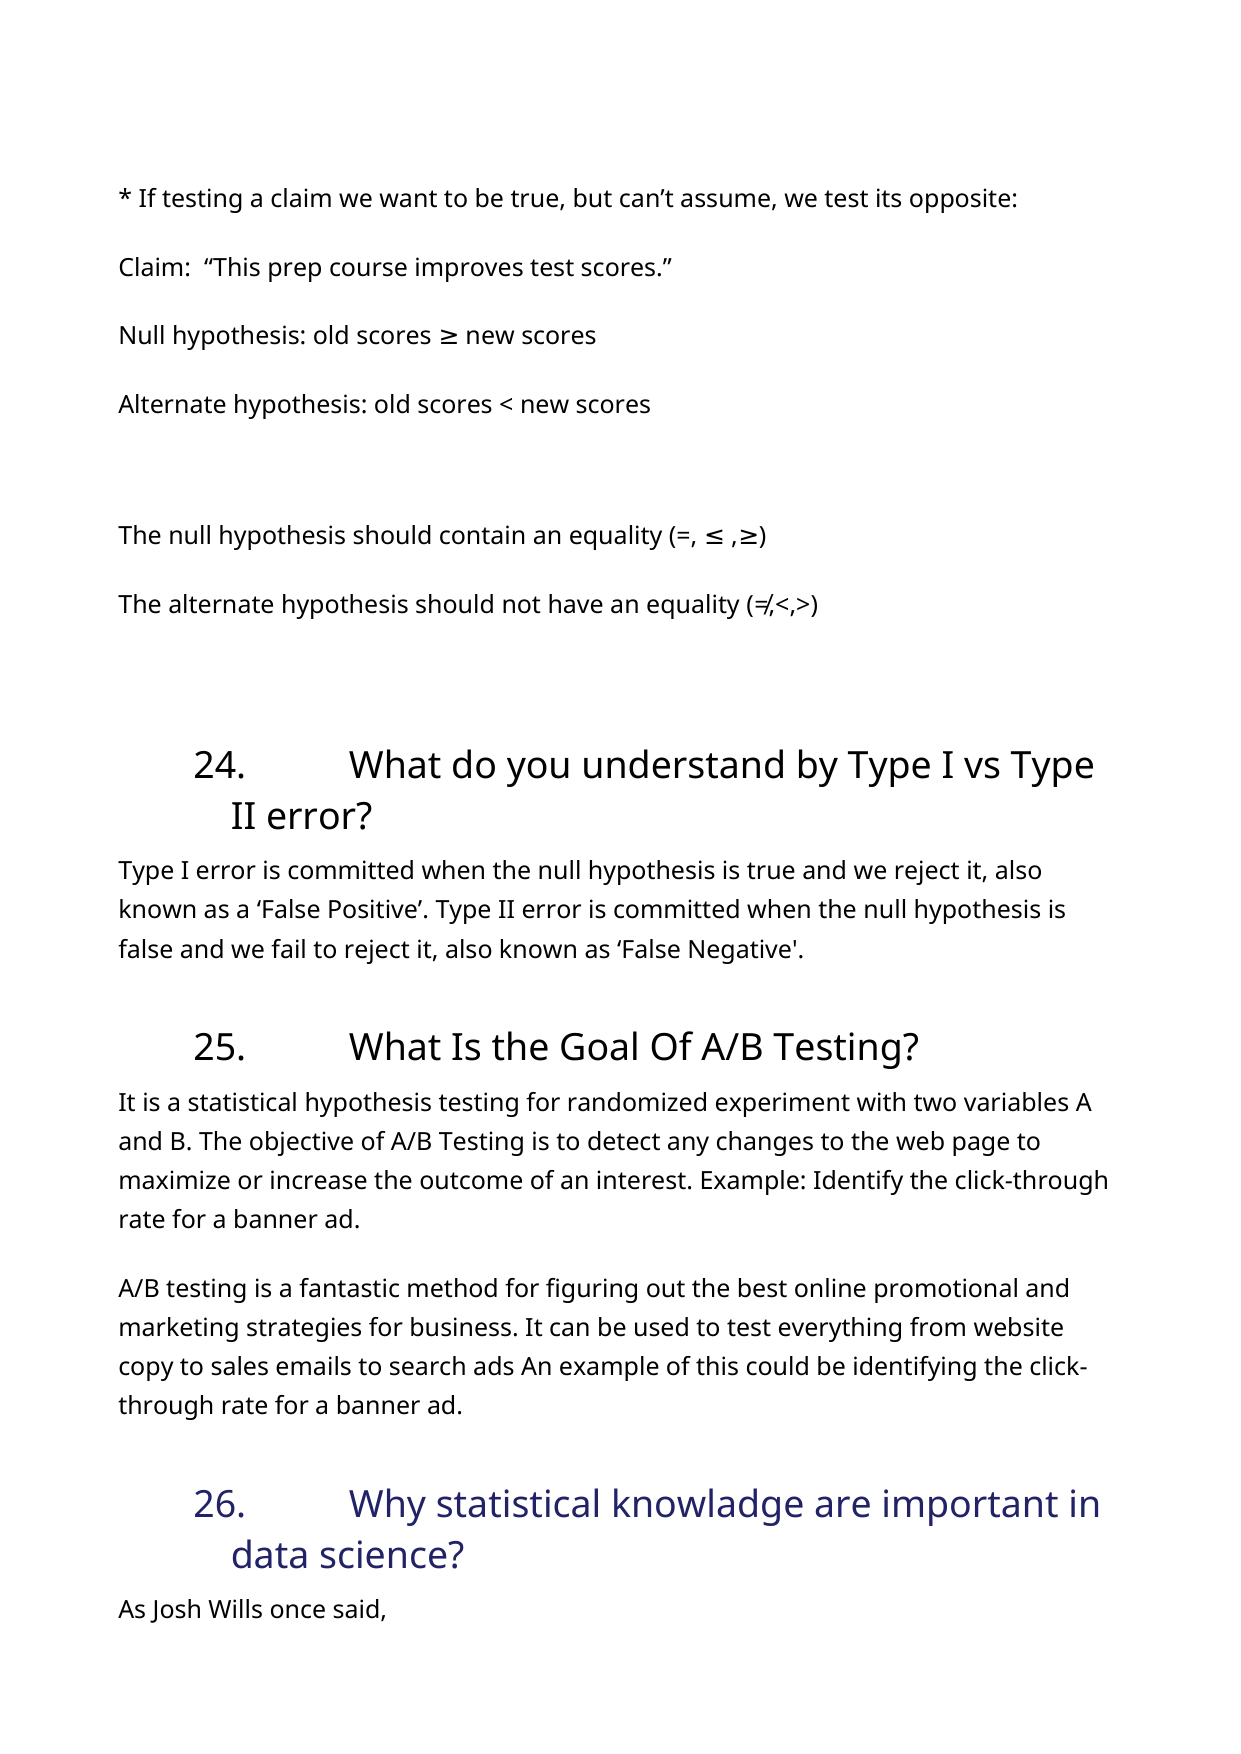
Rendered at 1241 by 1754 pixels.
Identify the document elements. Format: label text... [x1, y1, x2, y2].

subtitle What do you understand by Type I vs Type II error? [193, 738, 1122, 840]
text Claim: “This prep course improves test scores.” [118, 249, 1122, 283]
text The null hypothesis should contain an equality (=, ≤ ,≥) [118, 518, 1122, 552]
subtitle What Is the Goal Of A/B Testing? [193, 1021, 1122, 1072]
text As Josh Wills once said, [118, 1592, 1122, 1626]
text Null hypothesis: old scores ≥ new scores [118, 318, 1122, 352]
text The alternate hypothesis should not have an equality (≠,<,>) [118, 586, 1122, 620]
text Type I error is committed when the null hypothesis is true and we reject it, also known as a ‘False Positive’. Type II error is committed when the null hypothesis is false and we fail to reject it, also known as ‘False Negative'. [118, 853, 1122, 965]
subtitle Why statistical knowladge are important in data science? [193, 1477, 1122, 1579]
text Alternate hypothesis: old scores < new scores [118, 387, 1122, 421]
text * If testing a claim we want to be true, but can’t assume, we test its opposite: [118, 181, 1122, 215]
text A/B testing is a fantastic method for figuring out the best online promotional and marketing strategies for business. It can be used to test everything from website copy to sales emails to search ads An example of this could be identifying the click-through rate for a banner ad. [118, 1270, 1122, 1422]
text It is a statistical hypothesis testing for randomized experiment with two variables A and B. The objective of A/B Testing is to detect any changes to the web page to maximize or increase the outcome of an interest. Example: Identify the click-through rate for a banner ad. [118, 1084, 1122, 1236]
